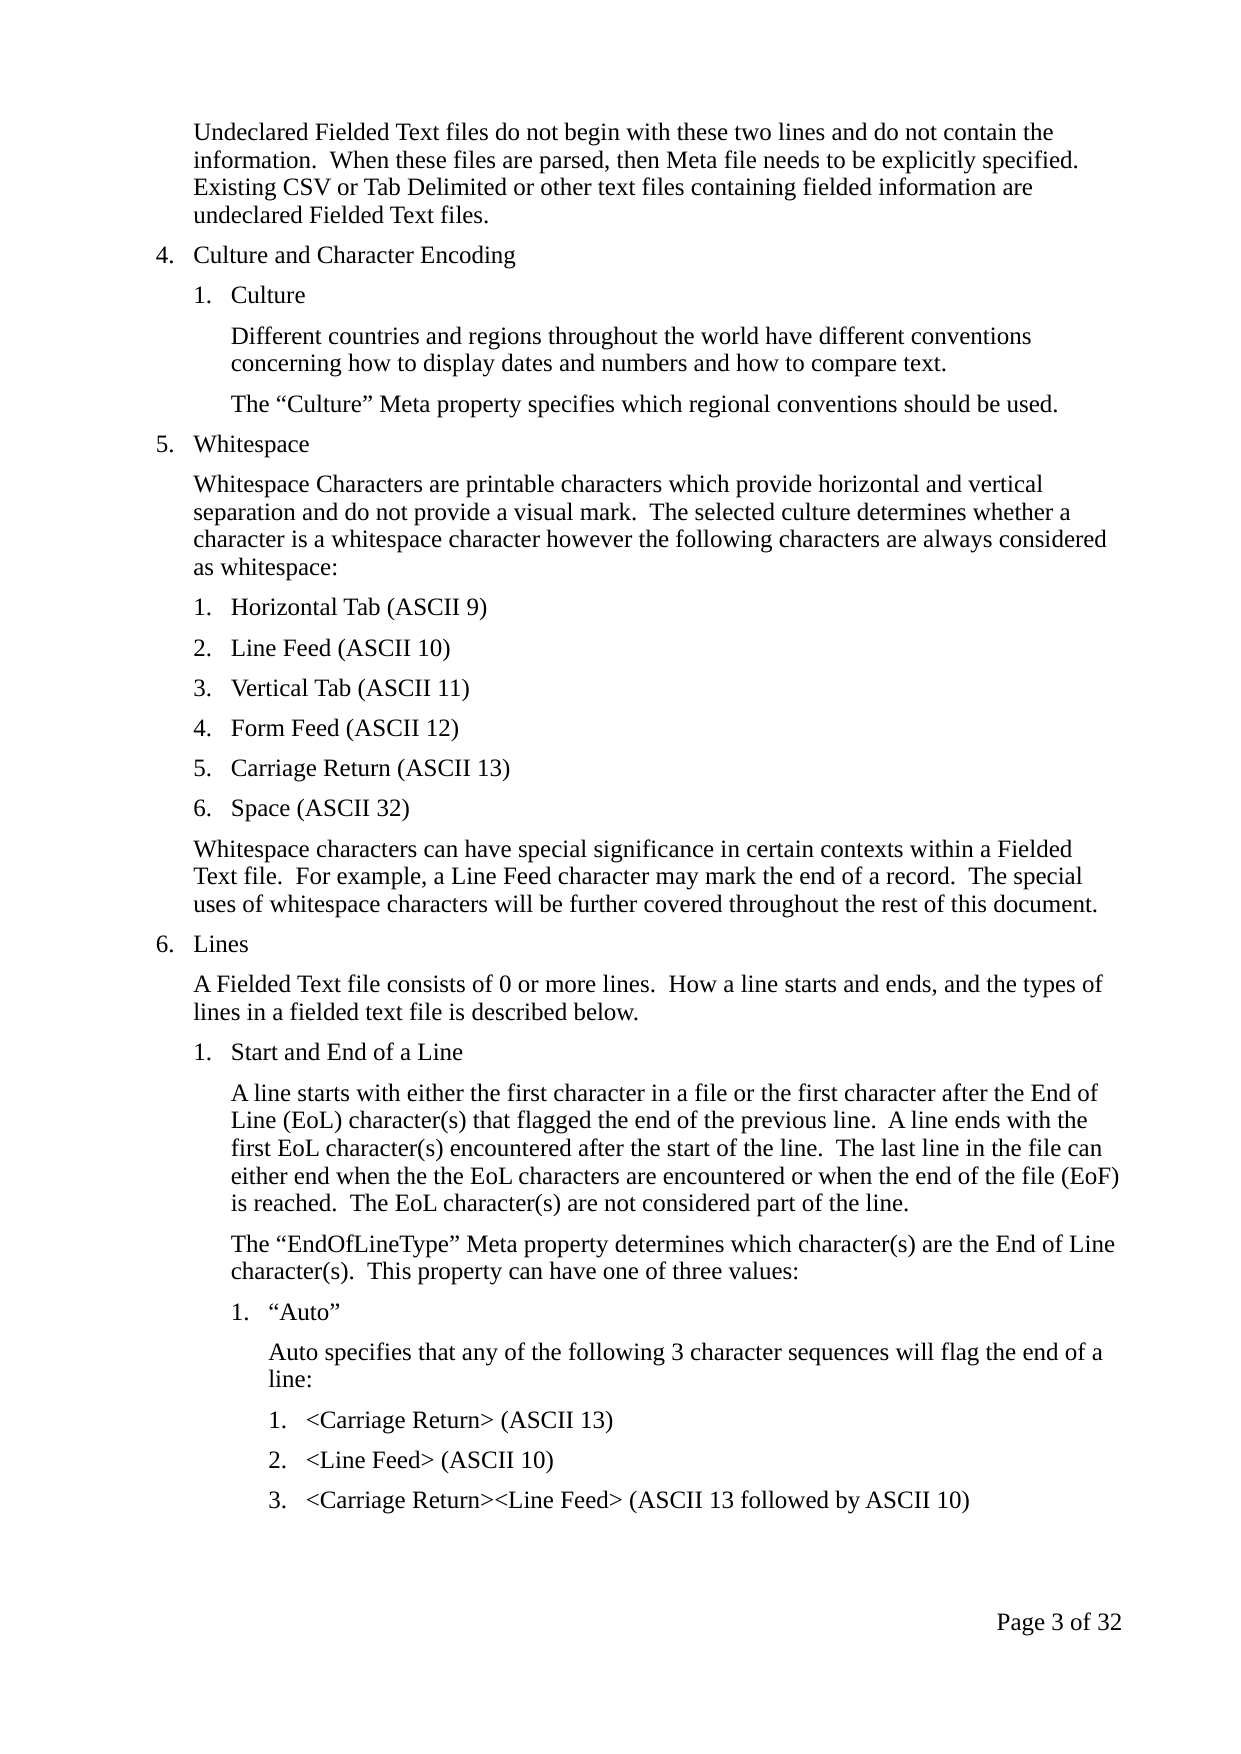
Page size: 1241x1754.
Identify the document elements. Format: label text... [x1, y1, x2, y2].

list Lines [156, 930, 1122, 958]
list <Carriage Return> (ASCII 13) [268, 1406, 1122, 1433]
list Culture [193, 282, 1122, 309]
list Different countries and regions throughout the world have different conventions concerning how to display dates and numbers and how to compare text. [193, 322, 1122, 377]
list Culture and Character Encoding [156, 241, 1122, 269]
list A Fielded Text file consists of 0 or more lines. How a line starts and ends, and the types of lines in a fielded text file is described below. [156, 971, 1122, 1026]
list Undeclared Fielded Text files do not begin with these two lines and do not contain the information. When these files are parsed, then Meta file needs to be explicitly specified. Existing CSV or Tab Delimited or other text files containing fielded information are undeclared Fielded Text files. [156, 118, 1122, 229]
list Form Feed (ASCII 12) [193, 714, 1122, 742]
list Carriage Return (ASCII 13) [193, 754, 1122, 782]
list Whitespace characters can have special significance in certain contexts within a Fielded Text file. For example, a Line Feed character may mark the end of a record. The special uses of whitespace characters will be further covered throughout the rest of this document. [156, 835, 1122, 918]
list Start and End of a Line [193, 1038, 1122, 1066]
list The “EndOfLineType” Meta property determines which character(s) are the End of Line character(s). This property can have one of three values: [193, 1230, 1122, 1285]
list A line starts with either the first character in a file or the first character after the End of Line (EoL) character(s) that flagged the end of the previous line. A line ends with the first EoL character(s) encountered after the start of the line. The last line in the file can either end when the the EoL characters are encountered or when the end of the file (EoF) is reached. The EoL character(s) are not considered part of the line. [193, 1079, 1122, 1217]
list <Line Feed> (ASCII 10) [268, 1446, 1122, 1474]
list Whitespace Characters are printable characters which provide horizontal and vertical separation and do not provide a visual mark. The selected culture determines whether a character is a whitespace character however the following characters are always considered as whitespace: [156, 470, 1122, 581]
list Space (ASCII 32) [193, 794, 1122, 822]
list Line Feed (ASCII 10) [193, 634, 1122, 661]
list The “Culture” Meta property specifies which regional conventions should be used. [193, 390, 1122, 417]
list <Carriage Return><Line Feed> (ASCII 13 followed by ASCII 10) [268, 1486, 1122, 1514]
list Vertical Tab (ASCII 11) [193, 674, 1122, 702]
list “Auto” [231, 1298, 1122, 1325]
list Horizontal Tab (ASCII 9) [193, 593, 1122, 621]
list Auto specifies that any of the following 3 character sequences will flag the end of a line: [231, 1338, 1122, 1393]
list Whitespace [156, 430, 1122, 458]
